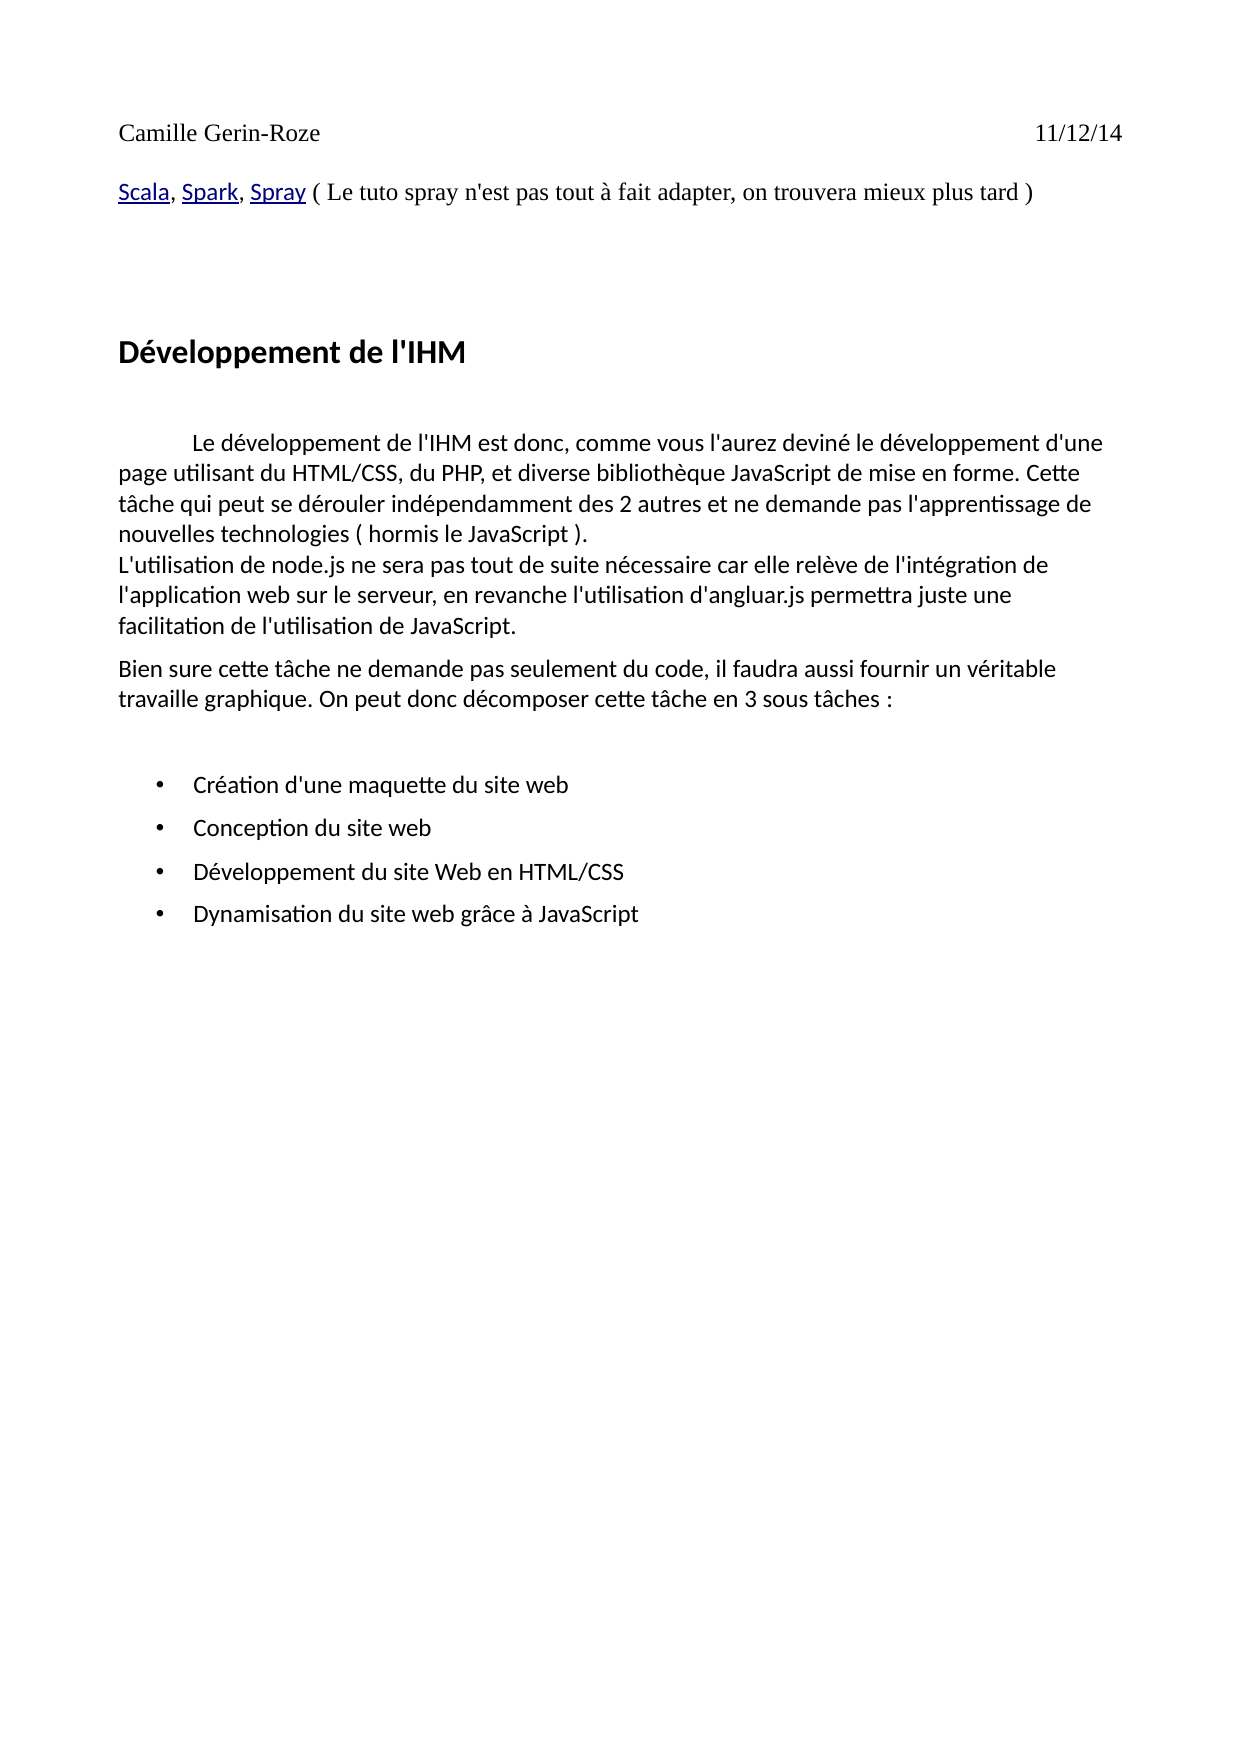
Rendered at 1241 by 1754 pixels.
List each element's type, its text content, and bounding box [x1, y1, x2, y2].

text Bien sure cette tâche ne demande pas seulement du code, il faudra aussi fournir un véritable travaille graphique. On peut donc décomposer cette tâche en 3 sous tâches : [118, 653, 1122, 714]
list Développement du site Web en HTML/CSS [156, 856, 1122, 886]
text Le développement de l'IHM est donc, comme vous l'aurez deviné le développement d'une page utilisant du HTML/CSS, du PHP, et diverse bibliothèque JavaScript de mise en forme. Cette tâche qui peut se dérouler indépendamment des 2 autres et ne demande pas l'apprentissage de nouvelles technologies ( hormis le JavaScript ). L'utilisation de node.js ne sera pas tout de suite nécessaire car elle relève de l'intégration de l'application web sur le serveur, en revanche l'utilisation d'angluar.js permettra juste une facilitation de l'utilisation de JavaScript. [118, 427, 1122, 641]
text Scala, Spark, Spray ( Le tuto spray n'est pas tout à fait adapter, on trouvera mieux plus tard ) [118, 176, 1122, 207]
subtitle Développement de l'IHM [118, 330, 1122, 371]
list Dynamisation du site web grâce à JavaScript [156, 899, 1122, 929]
list Création d'une maquette du site web [156, 769, 1122, 800]
list Conception du site web [156, 813, 1122, 843]
